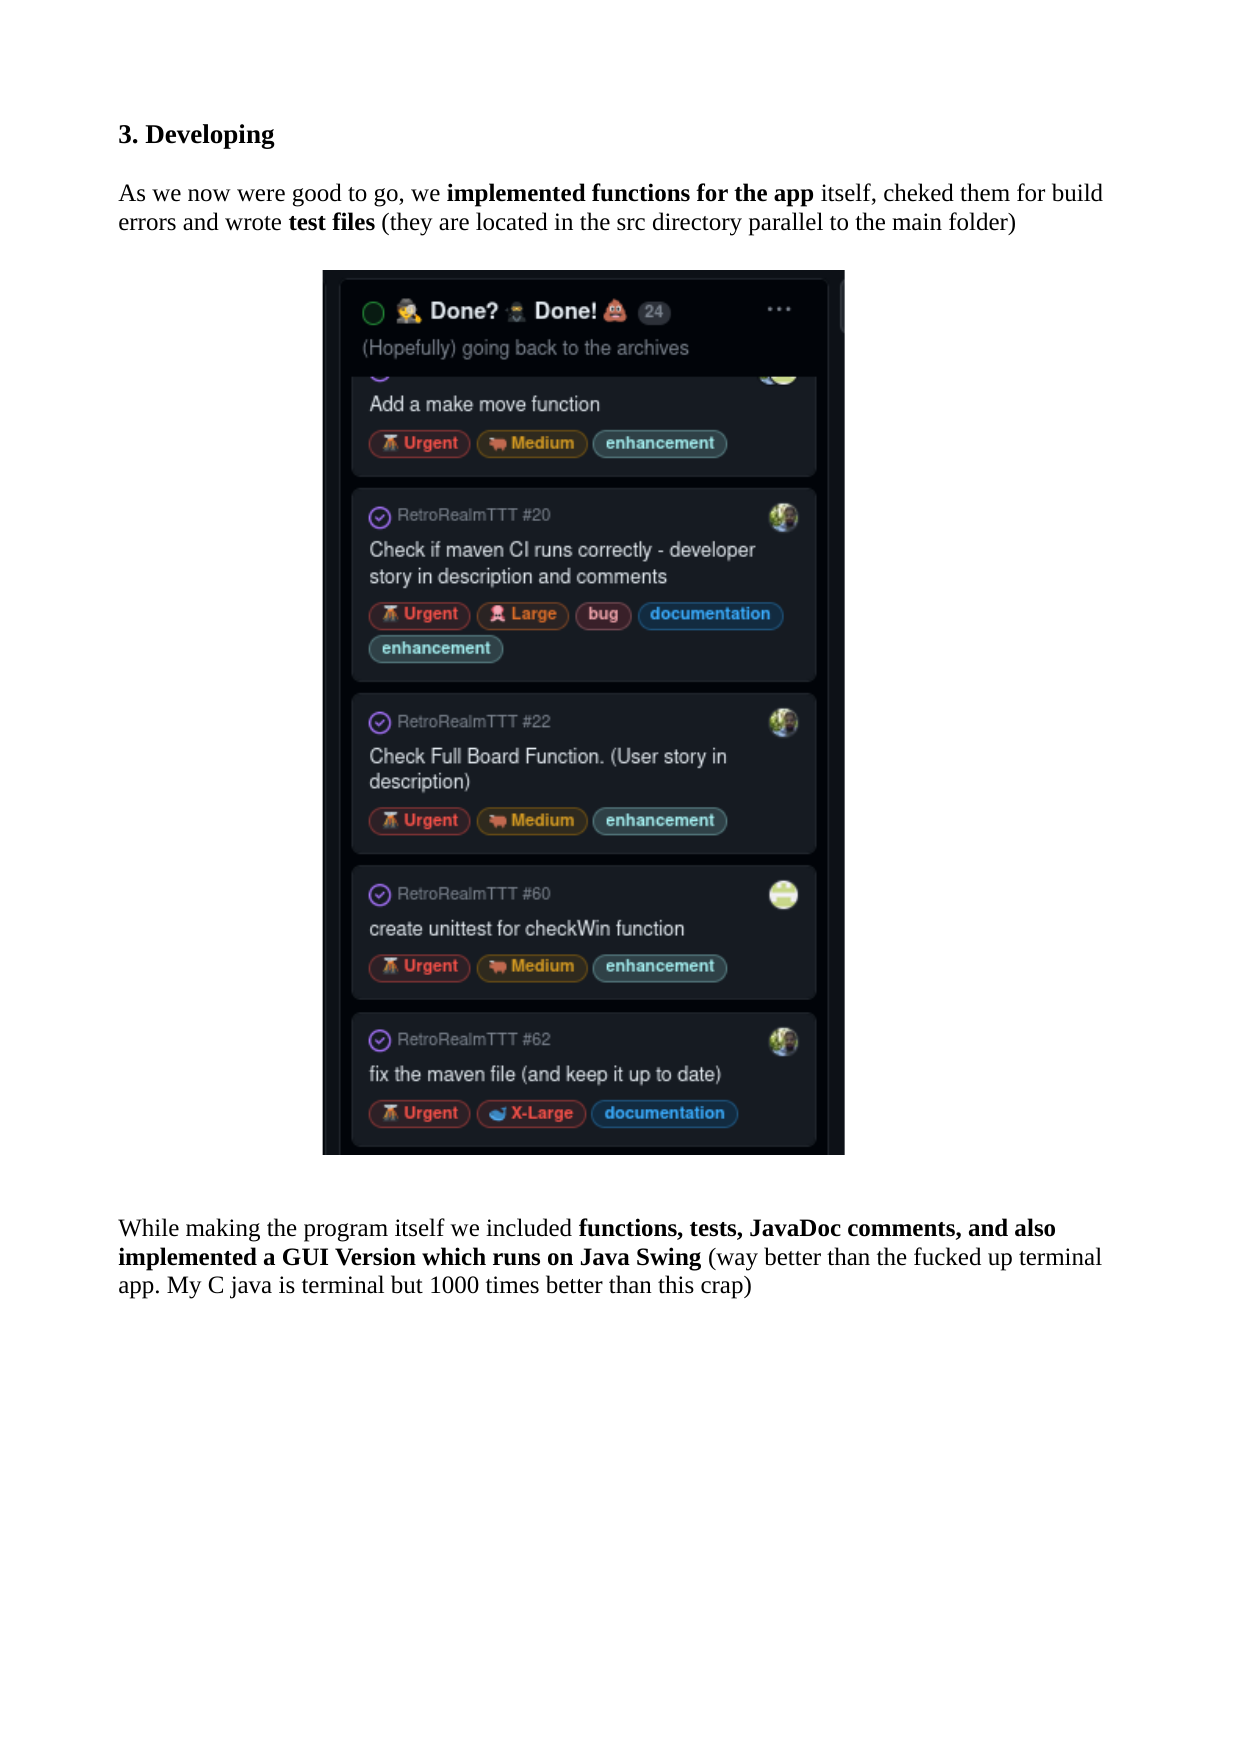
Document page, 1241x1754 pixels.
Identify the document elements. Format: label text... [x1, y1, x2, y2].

text While making the program itself we included functions, tests, JavaDoc comments, and also implemented a GUI Version which runs on Java Swing (way better than the fucked up terminal app. My C java is terminal but 1000 times better than this crap) [118, 1213, 1122, 1299]
text 3. Developing As we now were good to go, we implemented functions for the app itself, cheked them for build errors and wrote test files (they are located in the src directory parallel to the main folder) [118, 118, 1122, 236]
picture [322, 270, 845, 1155]
